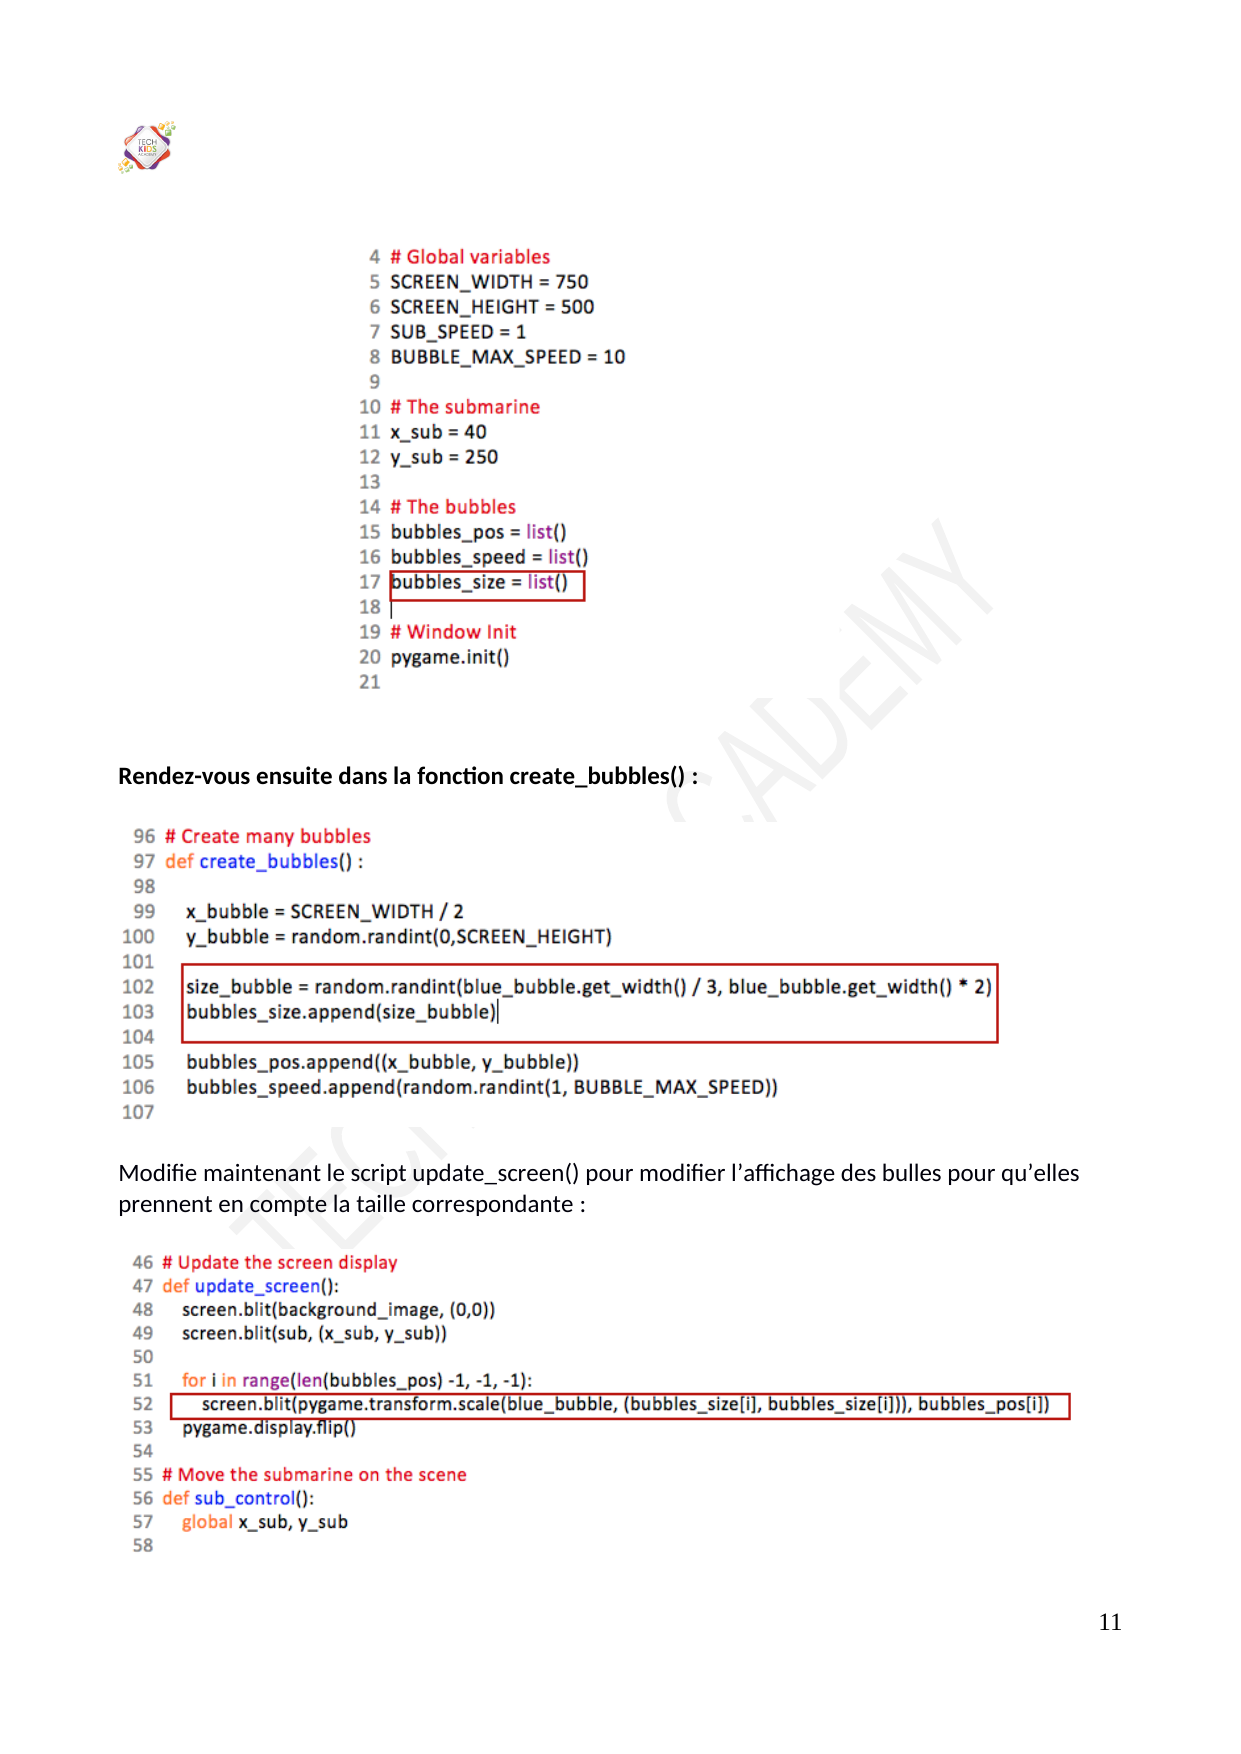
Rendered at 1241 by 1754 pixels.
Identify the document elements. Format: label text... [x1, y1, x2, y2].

picture [118, 822, 1024, 1127]
picture [118, 1249, 1123, 1558]
picture [346, 240, 840, 698]
picture [118, 118, 176, 176]
text [778, 761, 1122, 791]
text Rendez-vous ensuite dans la fonction create_bubbles() : [118, 761, 748, 791]
text Modifie maintenant le script update_screen() pour modifier l’affichage des bulles pour qu’elles prennent en compte la taille correspondante : [118, 1157, 309, 1218]
text Modifie maintenant le script update_screen() pour modifier l’affichage des bulles pour qu’elles prennent en compte la taille correspondante : [290, 1157, 1122, 1218]
